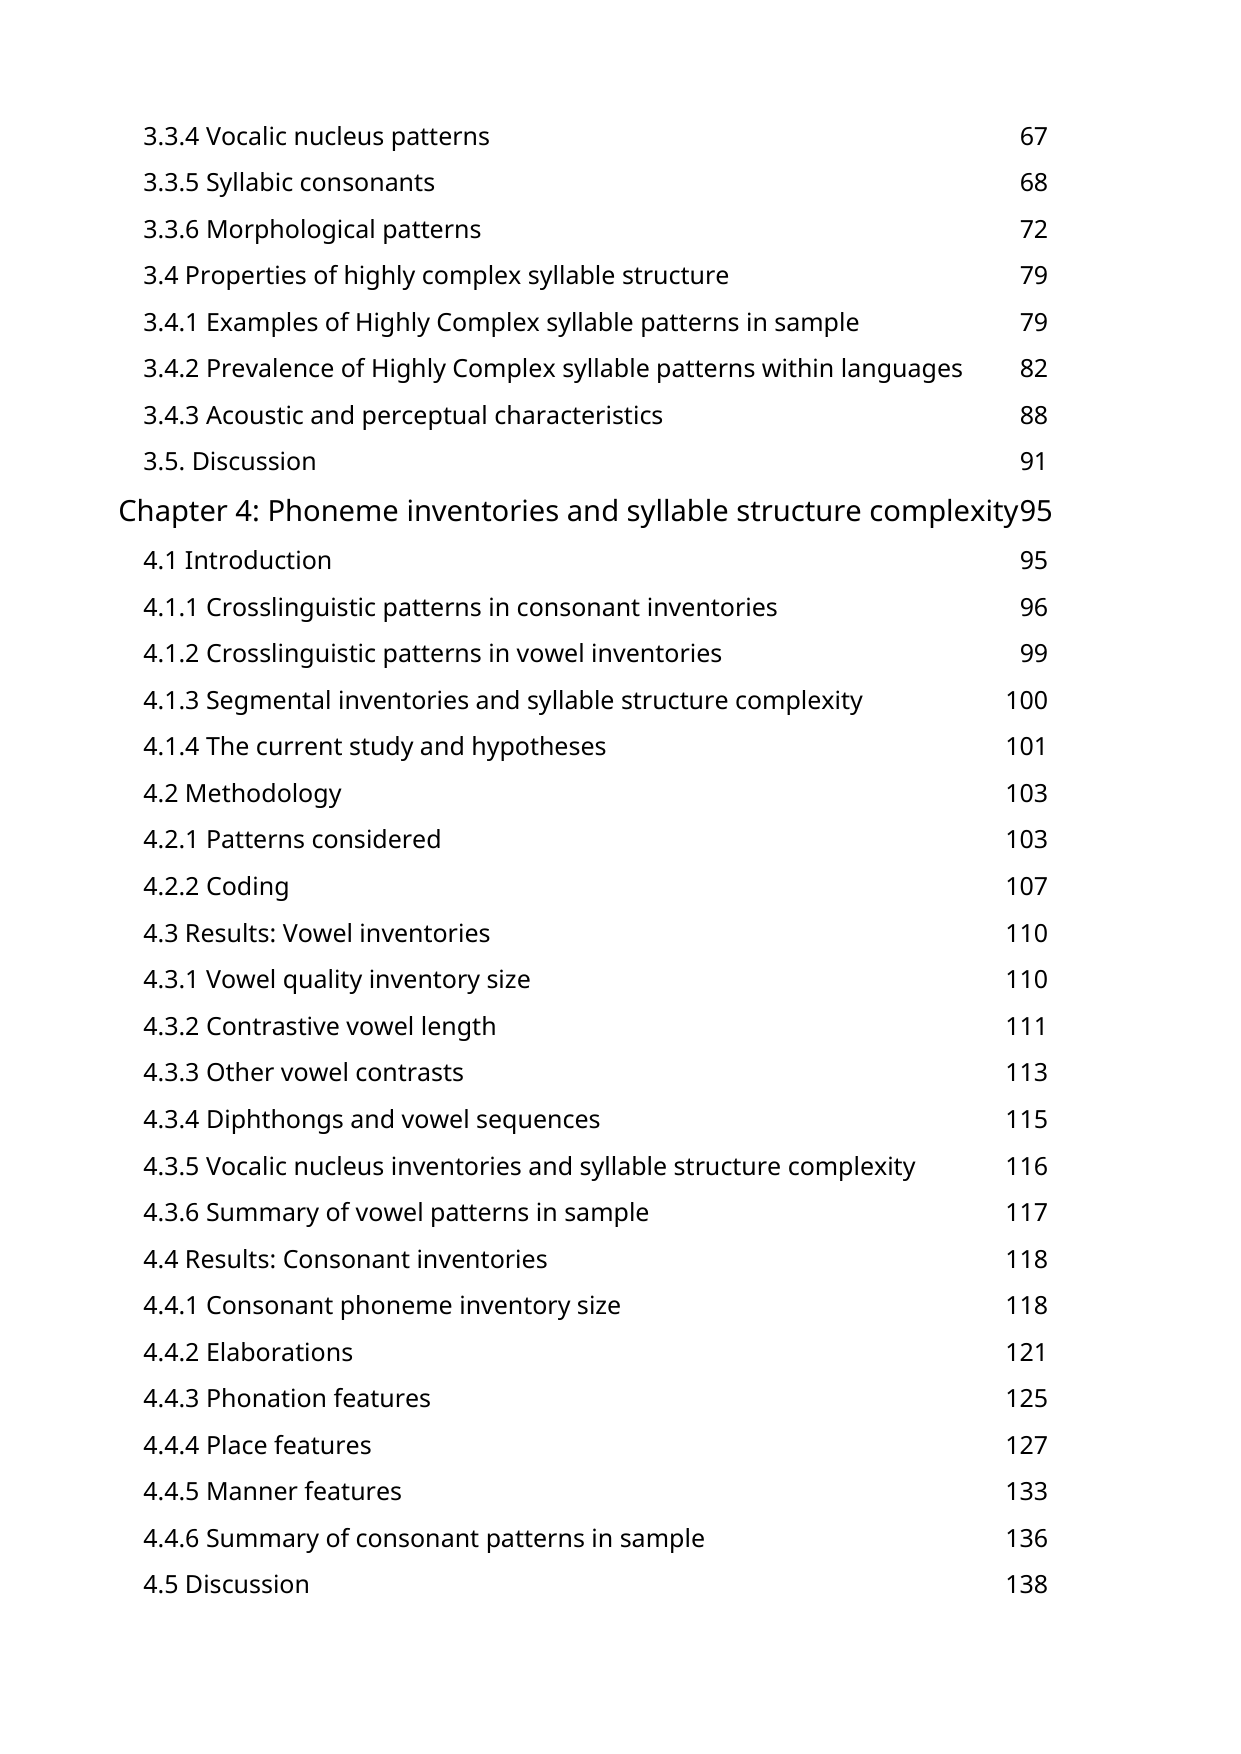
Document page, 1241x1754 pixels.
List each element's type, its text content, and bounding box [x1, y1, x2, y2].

text 3.3.5 Syllabic consonants 68 [143, 165, 1122, 199]
text 3.3.6 Morphological patterns 72 [143, 211, 1122, 245]
text 4.3 Results: Vowel inventories 110 [143, 915, 1122, 949]
text 4.3.3 Other vowel contrasts 113 [143, 1055, 1122, 1089]
text 4.3.1 Vowel quality inventory size 110 [143, 962, 1122, 996]
text 4.3.2 Contrastive vowel length 111 [143, 1008, 1122, 1042]
text 4.4.1 Consonant phoneme inventory size 118 [143, 1288, 1122, 1322]
text 4.1.2 Crosslinguistic patterns in vowel inventories 99 [143, 636, 1122, 670]
text 4.1.4 The current study and hypotheses 101 [143, 729, 1122, 763]
text 4.1.1 Crosslinguistic patterns in consonant inventories 96 [143, 589, 1122, 623]
text 3.3.4 Vocalic nucleus patterns 67 [143, 118, 1122, 152]
text 4.4.3 Phonation features 125 [143, 1381, 1122, 1415]
text 4.1.3 Segmental inventories and syllable structure complexity 100 [143, 682, 1122, 717]
text 3.4 Properties of highly complex syllable structure 79 [143, 258, 1122, 292]
text 3.5. Discussion 91 [143, 444, 1122, 478]
text Chapter 4: Phoneme inventories and syllable structure complexity 95 [118, 491, 1122, 530]
text 4.4.4 Place features 127 [143, 1427, 1122, 1462]
text 3.4.3 Acoustic and perceptual characteristics 88 [143, 397, 1122, 432]
text 4.3.6 Summary of vowel patterns in sample 117 [143, 1195, 1122, 1229]
text 4.4.5 Manner features 133 [143, 1474, 1122, 1508]
text 4.4.2 Elaborations 121 [143, 1334, 1122, 1368]
text 4.2.2 Coding 107 [143, 869, 1122, 903]
text 4.2.1 Patterns considered 103 [143, 822, 1122, 856]
text 4.2 Methodology 103 [143, 776, 1122, 810]
text 4.3.5 Vocalic nucleus inventories and syllable structure complexity 116 [143, 1148, 1122, 1182]
text 3.4.2 Prevalence of Highly Complex syllable patterns within languages 82 [143, 351, 1122, 385]
text 3.4.1 Examples of Highly Complex syllable patterns in sample 79 [143, 304, 1122, 338]
text 4.4 Results: Consonant inventories 118 [143, 1241, 1122, 1275]
text 4.5 Discussion 138 [143, 1567, 1122, 1601]
text 4.3.4 Diphthongs and vowel sequences 115 [143, 1102, 1122, 1136]
text 4.4.6 Summary of consonant patterns in sample 136 [143, 1521, 1122, 1555]
text 4.1 Introduction 95 [143, 543, 1122, 577]
